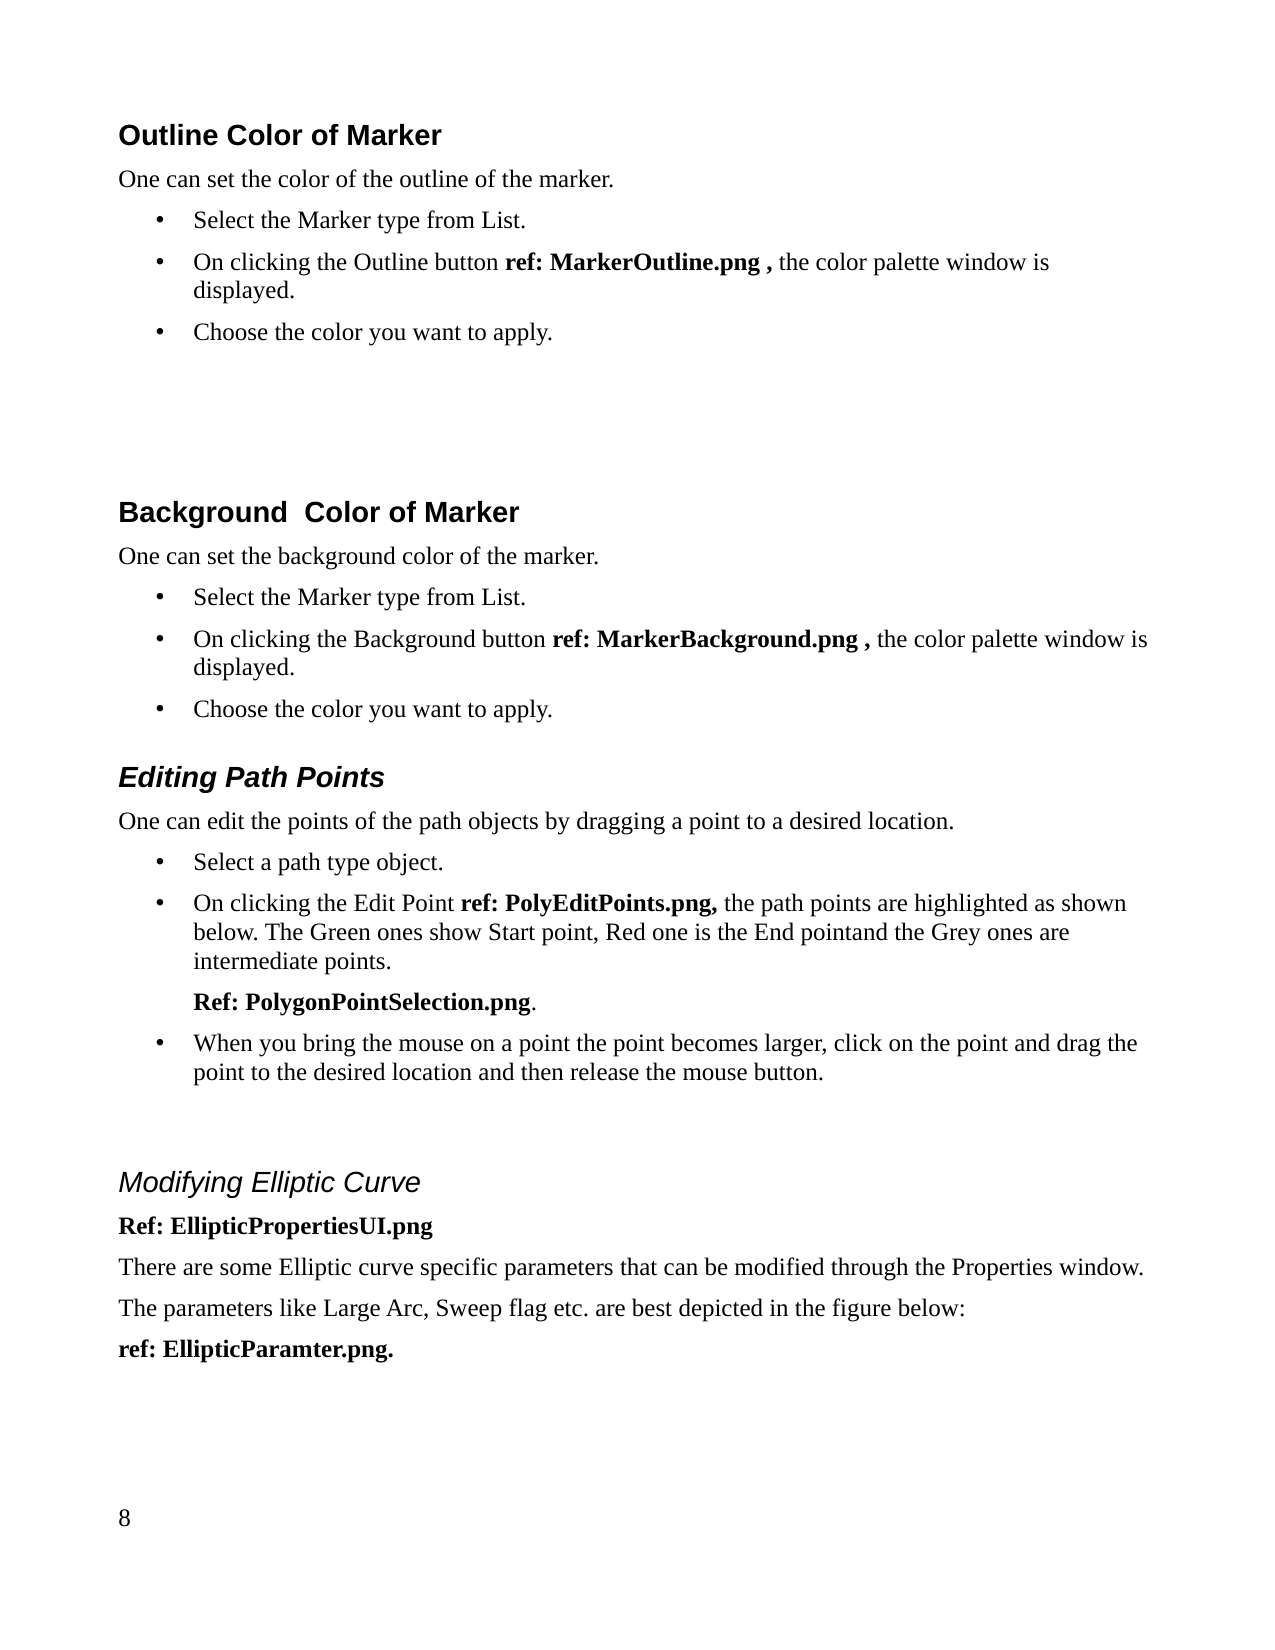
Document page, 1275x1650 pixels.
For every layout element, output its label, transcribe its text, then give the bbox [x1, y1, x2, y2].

list Select the Marker type from List. [156, 205, 1157, 234]
text One can set the background color of the marker. [118, 541, 1157, 570]
subtitle Outline Color of Marker [118, 118, 1157, 152]
text ref: EllipticParamter.png. [118, 1334, 1157, 1363]
list Select the Marker type from List. [156, 582, 1157, 611]
subtitle Background Color of Marker [118, 495, 1157, 529]
list On clicking the Background button ref: MarkerBackground.png , the color palette window is displayed. [156, 624, 1157, 681]
list Choose the color you want to apply. [156, 694, 1157, 722]
list Ref: PolygonPointSelection.png. [156, 987, 1157, 1016]
text The parameters like Large Arc, Sweep flag etc. are best depicted in the figure below: [118, 1293, 1157, 1322]
list Select a path type object. [156, 847, 1157, 876]
subtitle Modifying Elliptic Curve [118, 1165, 1157, 1198]
list On clicking the Outline button ref: MarkerOutline.png , the color palette window is displayed. [156, 247, 1157, 304]
text Ref: EllipticPropertiesUI.png [118, 1211, 1157, 1239]
text There are some Elliptic curve specific parameters that can be modified through the Properties window. [118, 1252, 1157, 1281]
list On clicking the Edit Point ref: PolyEditPoints.png, the path points are highlighted as shown below. The Green ones show Start point, Red one is the End pointand the Grey ones are intermediate points. [156, 888, 1157, 975]
list Choose the color you want to apply. [156, 317, 1157, 345]
text One can edit the points of the path objects by dragging a point to a desired location. [118, 806, 1157, 835]
text One can set the color of the outline of the marker. [118, 164, 1157, 193]
subtitle Editing Path Points [118, 760, 1157, 793]
list When you bring the mouse on a point the point becomes larger, click on the point and drag the point to the desired location and then release the mouse button. [156, 1028, 1157, 1086]
